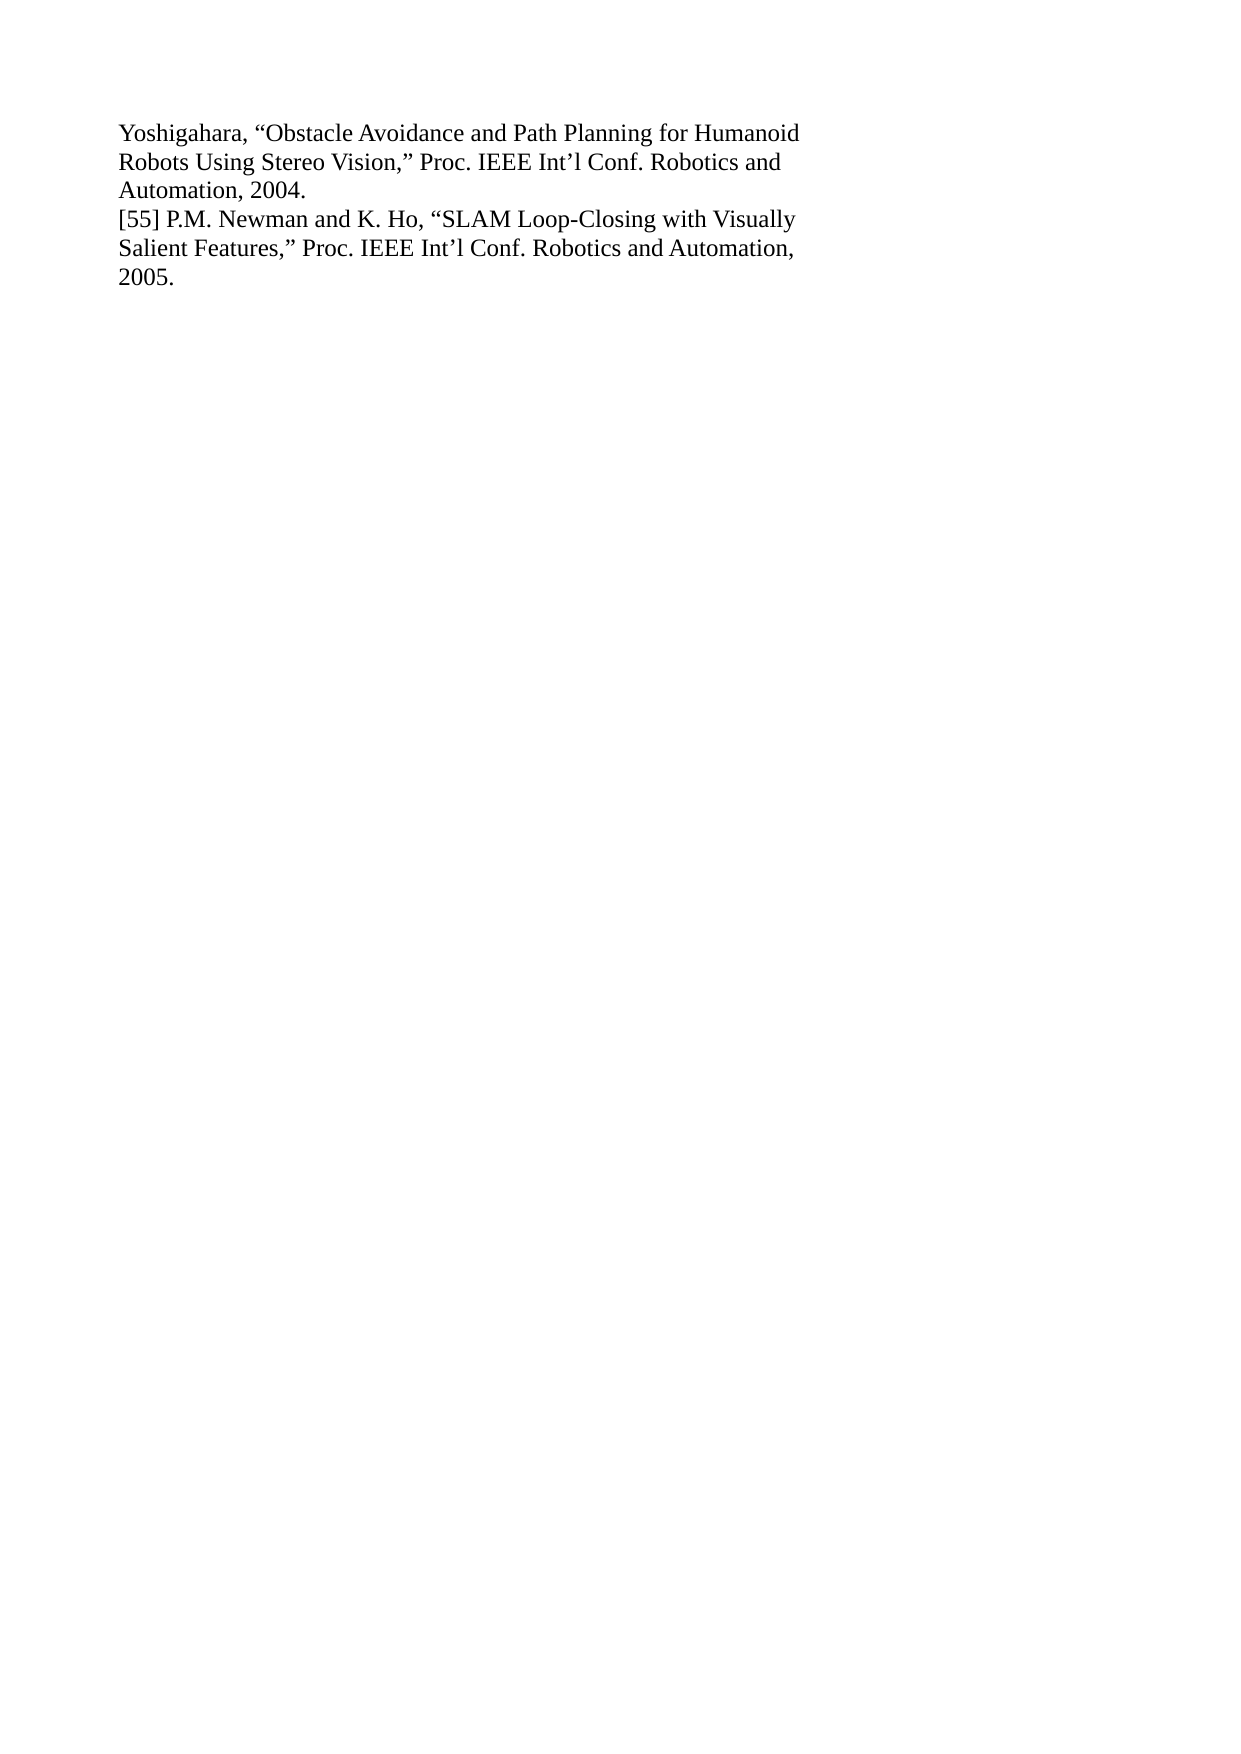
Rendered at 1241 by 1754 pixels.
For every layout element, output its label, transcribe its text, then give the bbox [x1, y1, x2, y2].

text Salient Features,” Proc. IEEE Int’l Conf. Robotics and Automation, [118, 233, 1122, 262]
text Automation, 2004. [118, 176, 1122, 204]
text Robots Using Stereo Vision,” Proc. IEEE Int’l Conf. Robotics and [118, 147, 1122, 176]
text [55] P.M. Newman and K. Ho, “SLAM Loop-Closing with Visually [118, 204, 1122, 233]
text 2005. [118, 262, 1122, 291]
text Yoshigahara, “Obstacle Avoidance and Path Planning for Humanoid [118, 118, 1122, 147]
